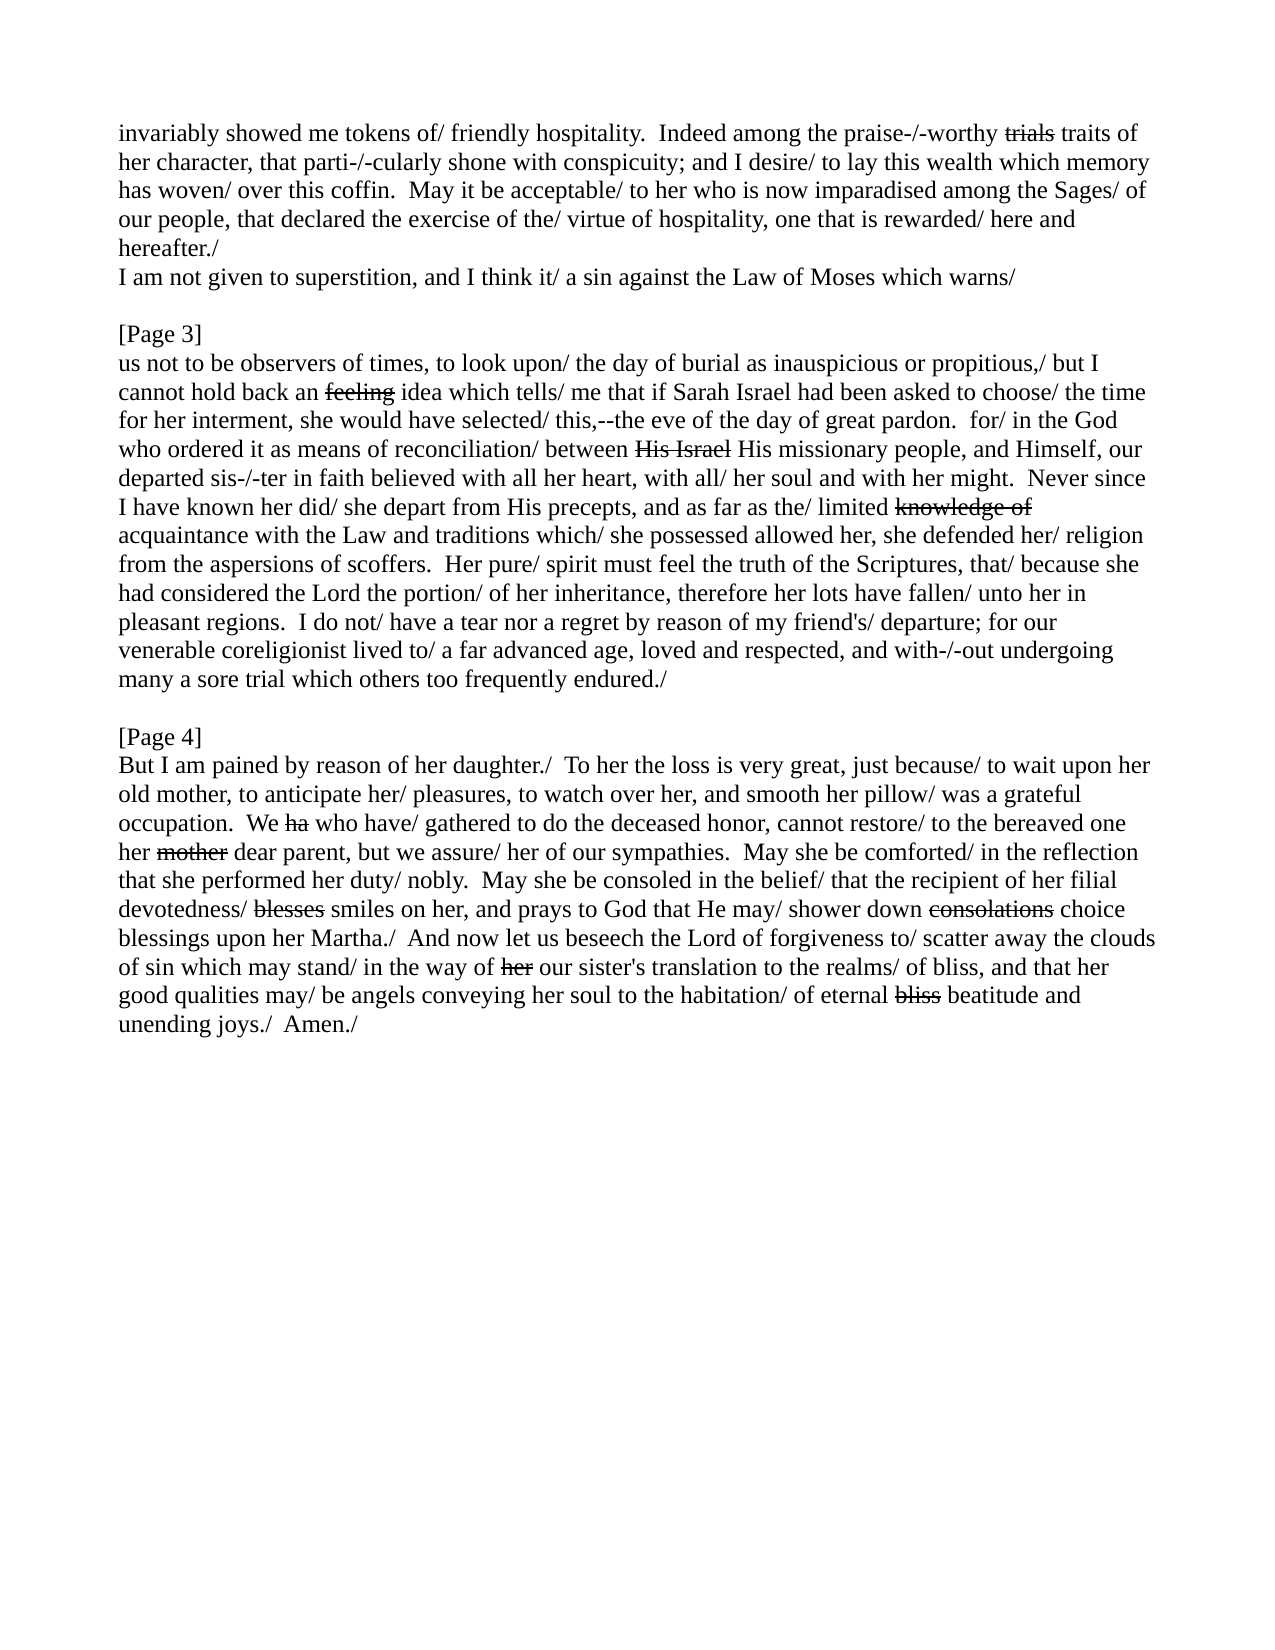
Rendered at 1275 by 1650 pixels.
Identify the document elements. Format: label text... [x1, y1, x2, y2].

text invariably showed me tokens of/ friendly hospitality. Indeed among the praise-/-worthy trials traits of her character, that parti-/-cularly shone with conspicuity; and I desire/ to lay this wealth which memory has woven/ over this coffin. May it be acceptable/ to her who is now imparadised among the Sages/ of our people, that declared the exercise of the/ virtue of hospitality, one that is rewarded/ here and hereafter./ [118, 118, 1157, 262]
text [Page 3] [118, 319, 1157, 348]
text [Page 4] [118, 722, 1157, 751]
text But I am pained by reason of her daughter./ To her the loss is very great, just because/ to wait upon her old mother, to anticipate her/ pleasures, to watch over her, and smooth her pillow/ was a grateful occupation. We ha who have/ gathered to do the deceased honor, cannot restore/ to the bereaved one her mother dear parent, but we assure/ her of our sympathies. May she be comforted/ in the reflection that she performed her duty/ nobly. May she be consoled in the belief/ that the recipient of her filial devotedness/ blesses smiles on her, and prays to God that He may/ shower down consolations choice blessings upon her Martha./ And now let us beseech the Lord of forgiveness to/ scatter away the clouds of sin which may stand/ in the way of her our sister's translation to the realms/ of bliss, and that her good qualities may/ be angels conveying her soul to the habitation/ of eternal bliss beatitude and unending joys./ Amen./ [118, 751, 1157, 1038]
text I am not given to superstition, and I think it/ a sin against the Law of Moses which warns/ [118, 262, 1157, 291]
text us not to be observers of times, to look upon/ the day of burial as inauspicious or propitious,/ but I cannot hold back an feeling idea which tells/ me that if Sarah Israel had been asked to choose/ the time for her interment, she would have selected/ this,--the eve of the day of great pardon. for/ in the God who ordered it as means of reconciliation/ between His Israel His missionary people, and Himself, our departed sis-/-ter in faith believed with all her heart, with all/ her soul and with her might. Never since I have known her did/ she depart from His precepts, and as far as the/ limited knowledge of acquaintance with the Law and traditions which/ she possessed allowed her, she defended her/ religion from the aspersions of scoffers. Her pure/ spirit must feel the truth of the Scriptures, that/ because she had considered the Lord the portion/ of her inheritance, therefore her lots have fallen/ unto her in pleasant regions. I do not/ have a tear nor a regret by reason of my friend's/ departure; for our venerable coreligionist lived to/ a far advanced age, loved and respected, and with-/-out undergoing many a sore trial which others too frequently endured./ [118, 348, 1157, 693]
